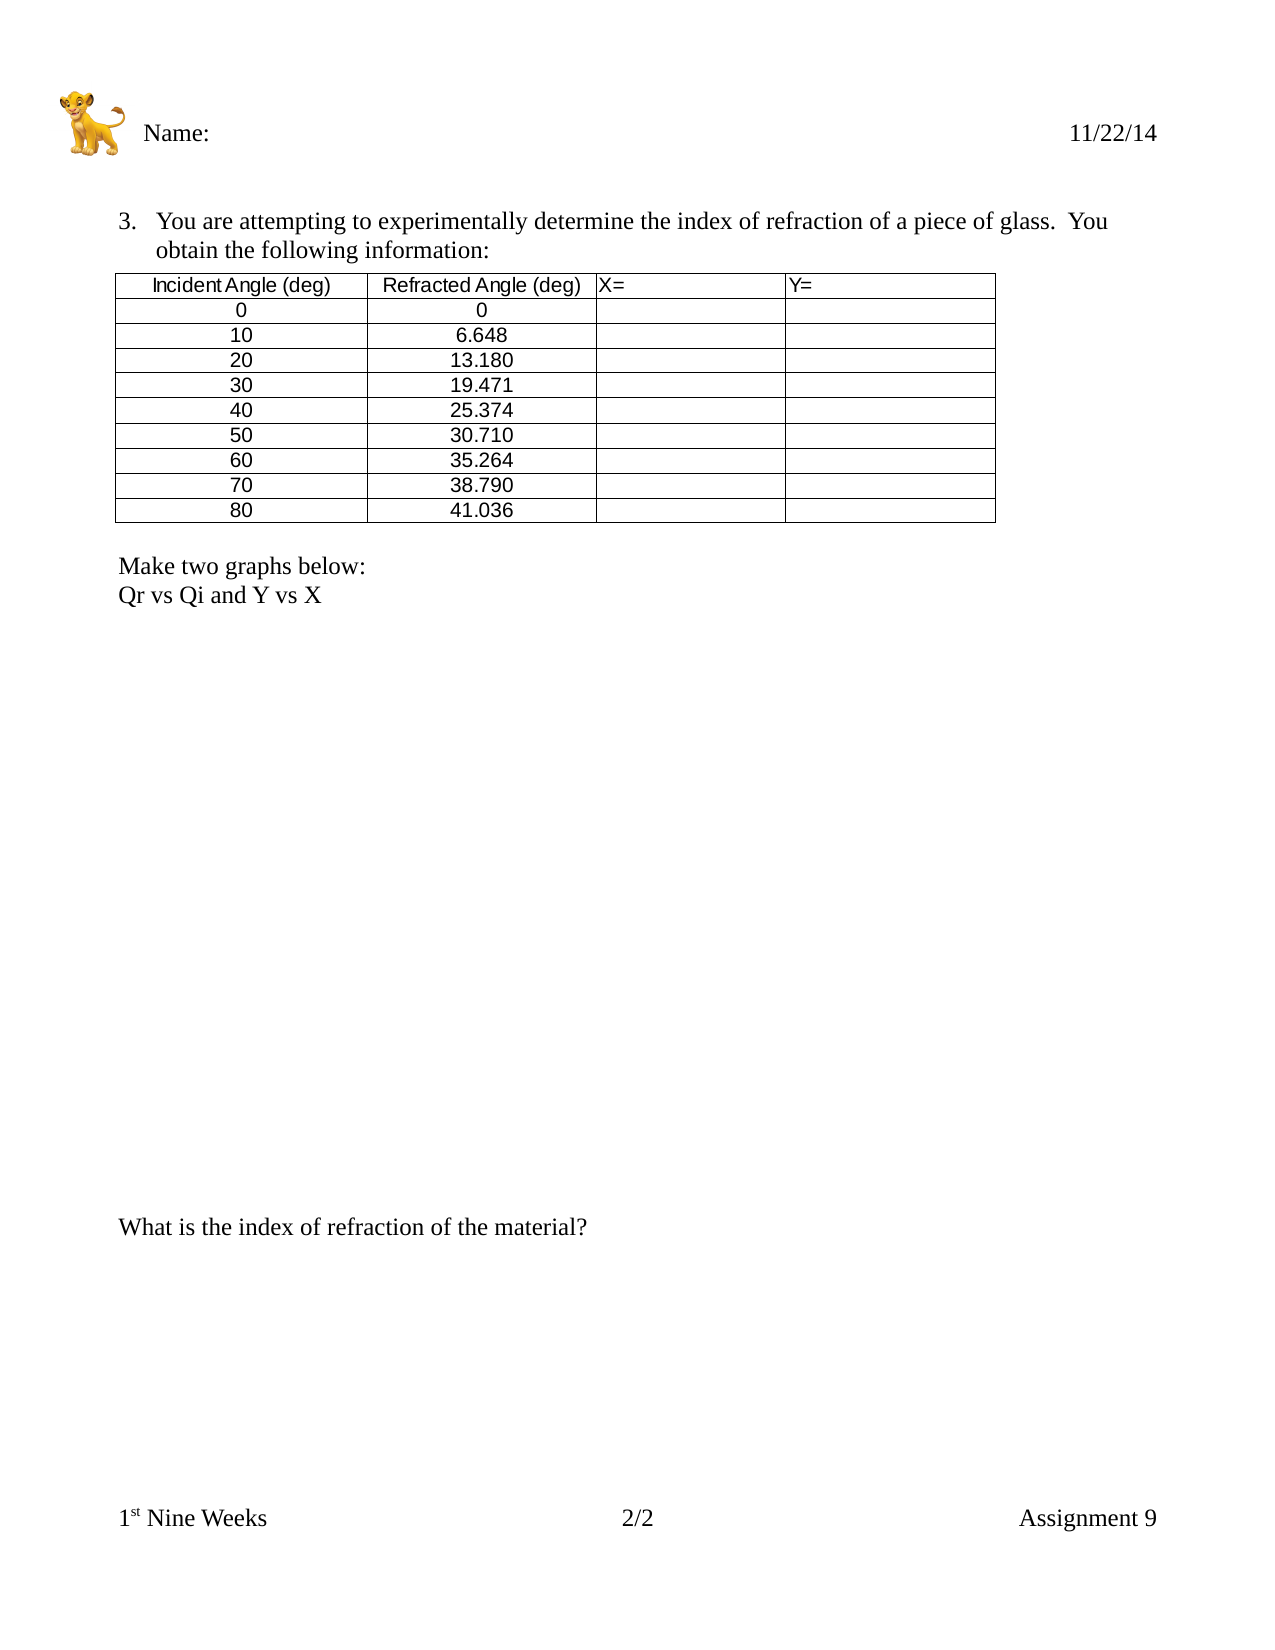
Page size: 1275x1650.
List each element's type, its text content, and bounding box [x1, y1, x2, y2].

text Qr vs Qi and Y vs X [118, 580, 1157, 608]
text Make two graphs below: [118, 551, 1157, 580]
list You are attempting to experimentally determine the index of refraction of a piece of glass. You obtain the following information: [118, 206, 1157, 263]
text What is the index of refraction of the material? [118, 1212, 1157, 1241]
picture [48, 81, 136, 156]
